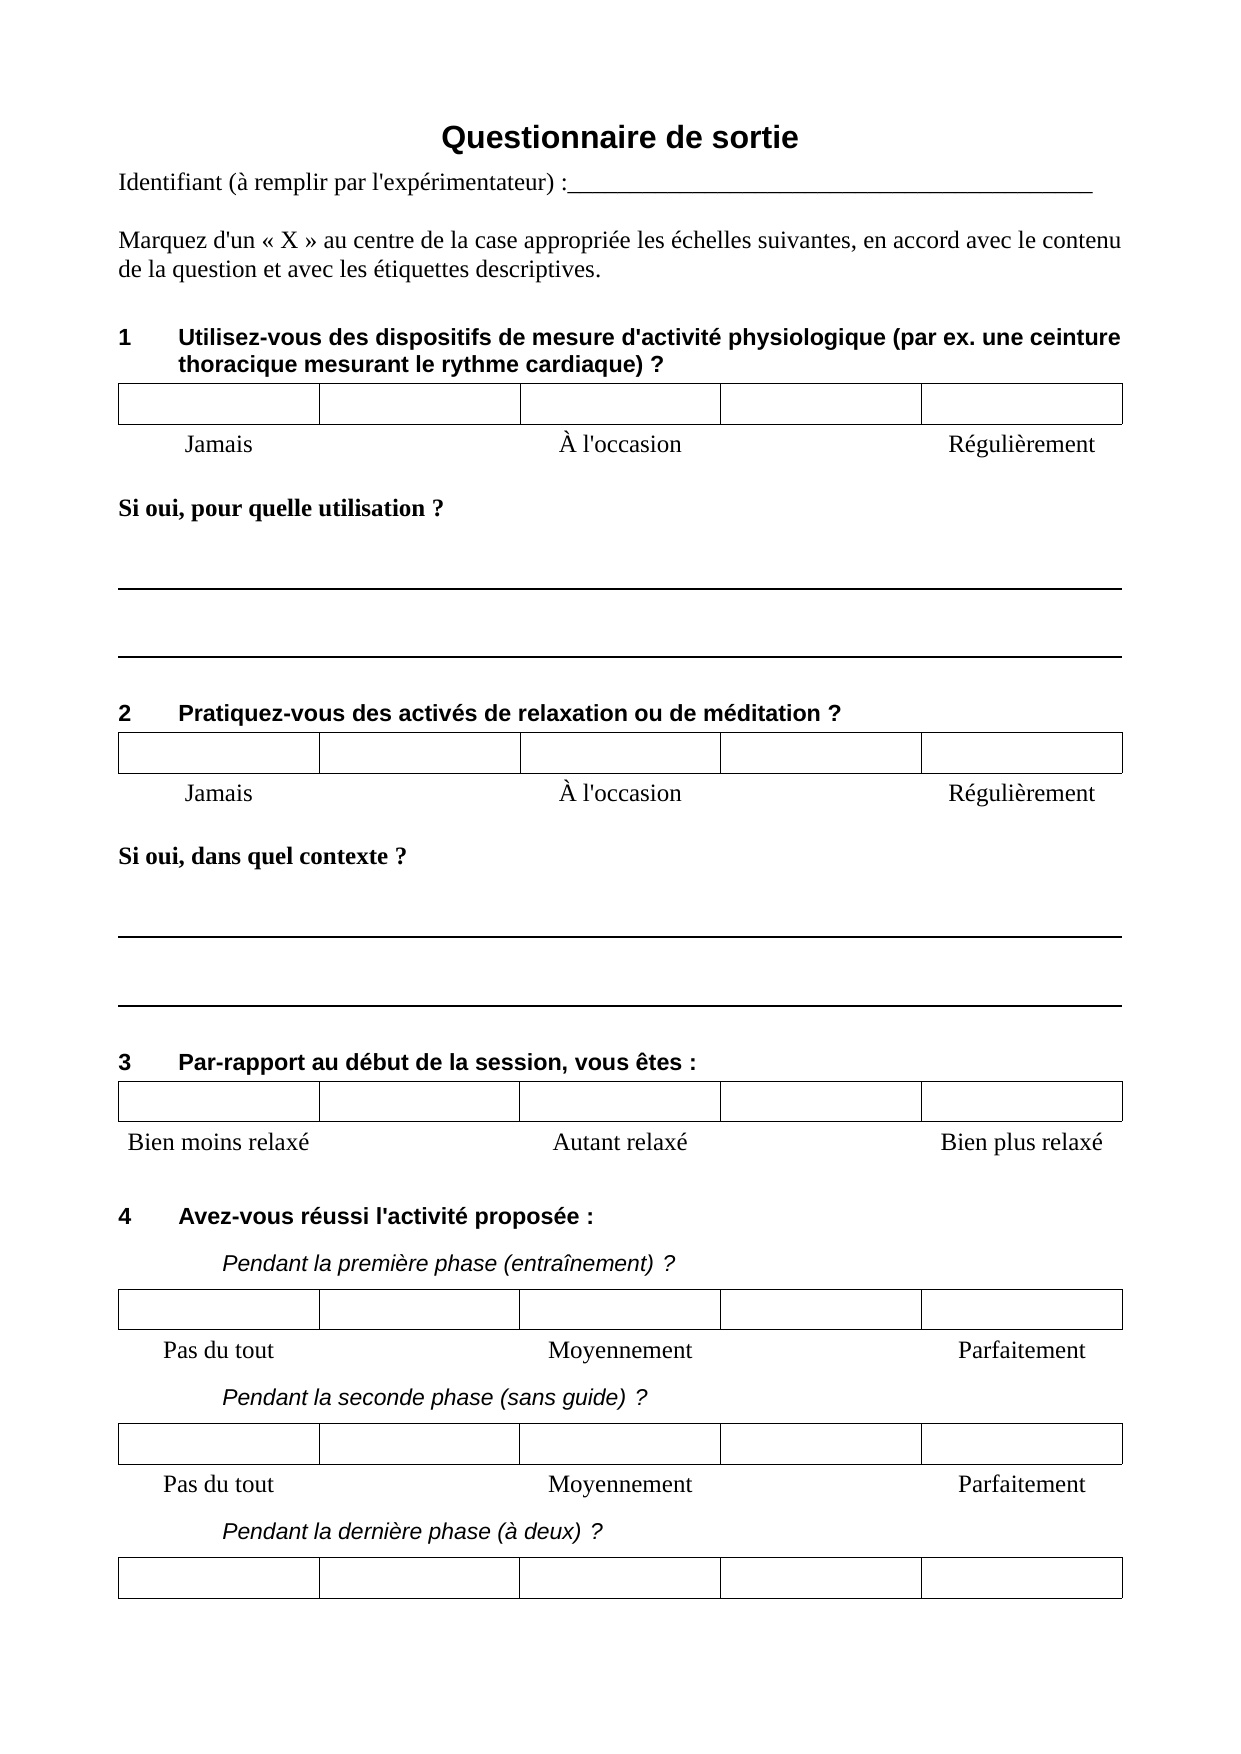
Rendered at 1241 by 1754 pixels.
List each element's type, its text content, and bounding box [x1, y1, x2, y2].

table_cell [720, 1330, 921, 1370]
table_header [922, 384, 1122, 423]
text Identifiant (à remplir par l'expérimentateur) :__________________________________________ [118, 167, 1122, 196]
table_header [521, 733, 720, 772]
table_cell Jamais [118, 425, 319, 464]
table_header [520, 1424, 720, 1463]
table_header [721, 1558, 921, 1597]
table_header [520, 1082, 720, 1121]
table_header [721, 384, 921, 423]
table_cell À l'occasion [520, 425, 720, 464]
table_cell [720, 774, 921, 813]
table_header [922, 1290, 1122, 1329]
table_cell [720, 1122, 921, 1162]
table_cell Régulièrement [921, 774, 1122, 813]
table_cell [319, 1122, 519, 1162]
table_cell À l'occasion [520, 774, 720, 813]
subtitle Pendant la première phase (entraînement) ? [163, 1250, 1122, 1277]
table_header [119, 384, 319, 423]
table_cell Parfaitement [921, 1465, 1122, 1504]
table_cell [319, 774, 520, 813]
subtitle Questionnaire de sortie [118, 118, 1122, 155]
table_cell [720, 1465, 921, 1504]
subtitle Utilisez-vous des dispositifs de mesure d'activité physiologique (par ex. une ceinture thoracique mesurant le rythme cardiaque) ? [118, 324, 1122, 377]
table_header [721, 733, 921, 772]
table_header [922, 1558, 1122, 1597]
table_header [521, 384, 720, 423]
text Si oui, dans quel contexte ? [118, 841, 1122, 870]
table_cell Moyennement [520, 1330, 720, 1370]
table_cell Bien plus relaxé [921, 1122, 1122, 1162]
table_header [721, 1082, 921, 1121]
table_header [922, 1424, 1122, 1463]
subtitle Avez-vous réussi l'activité proposée : [118, 1203, 1122, 1230]
table_header [922, 1082, 1122, 1121]
table_header [320, 1082, 519, 1121]
table_cell Autant relaxé [520, 1122, 720, 1162]
table_cell Pas du tout [118, 1330, 319, 1370]
table_header [721, 1290, 921, 1329]
table_header [320, 1290, 519, 1329]
table_cell Jamais [118, 774, 319, 813]
table_cell Moyennement [520, 1465, 720, 1504]
table_cell [319, 425, 520, 464]
table_cell Pas du tout [118, 1465, 319, 1504]
table_header [119, 733, 319, 772]
table_cell [319, 1465, 519, 1504]
table_header [119, 1558, 319, 1597]
table_header [320, 733, 520, 772]
table_header [320, 1558, 519, 1597]
table_header [119, 1082, 319, 1121]
table_header [520, 1290, 720, 1329]
text Si oui, pour quelle utilisation ? [118, 493, 1122, 521]
table_cell Parfaitement [921, 1330, 1122, 1370]
table_header [520, 1558, 720, 1597]
table_header [721, 1424, 921, 1463]
subtitle Pratiquez-vous des activés de relaxation ou de méditation ? [118, 699, 1122, 726]
subtitle Pendant la seconde phase (sans guide) ? [163, 1384, 1122, 1411]
text Marquez d'un « X » au centre de la case appropriée les échelles suivantes, en accord avec le contenu de la question et avec les étiquettes descriptives. [118, 225, 1122, 282]
subtitle Par-rapport au début de la session, vous êtes : [118, 1048, 1122, 1075]
table_header [320, 1424, 519, 1463]
table_cell Régulièrement [921, 425, 1122, 464]
subtitle Pendant la dernière phase (à deux) ? [163, 1518, 1122, 1545]
table_cell Bien moins relaxé [118, 1122, 319, 1162]
table_header [922, 733, 1122, 772]
table_cell [720, 425, 921, 464]
table_header [119, 1290, 319, 1329]
table_header [320, 384, 520, 423]
table_cell [319, 1330, 519, 1370]
table_header [119, 1424, 319, 1463]
